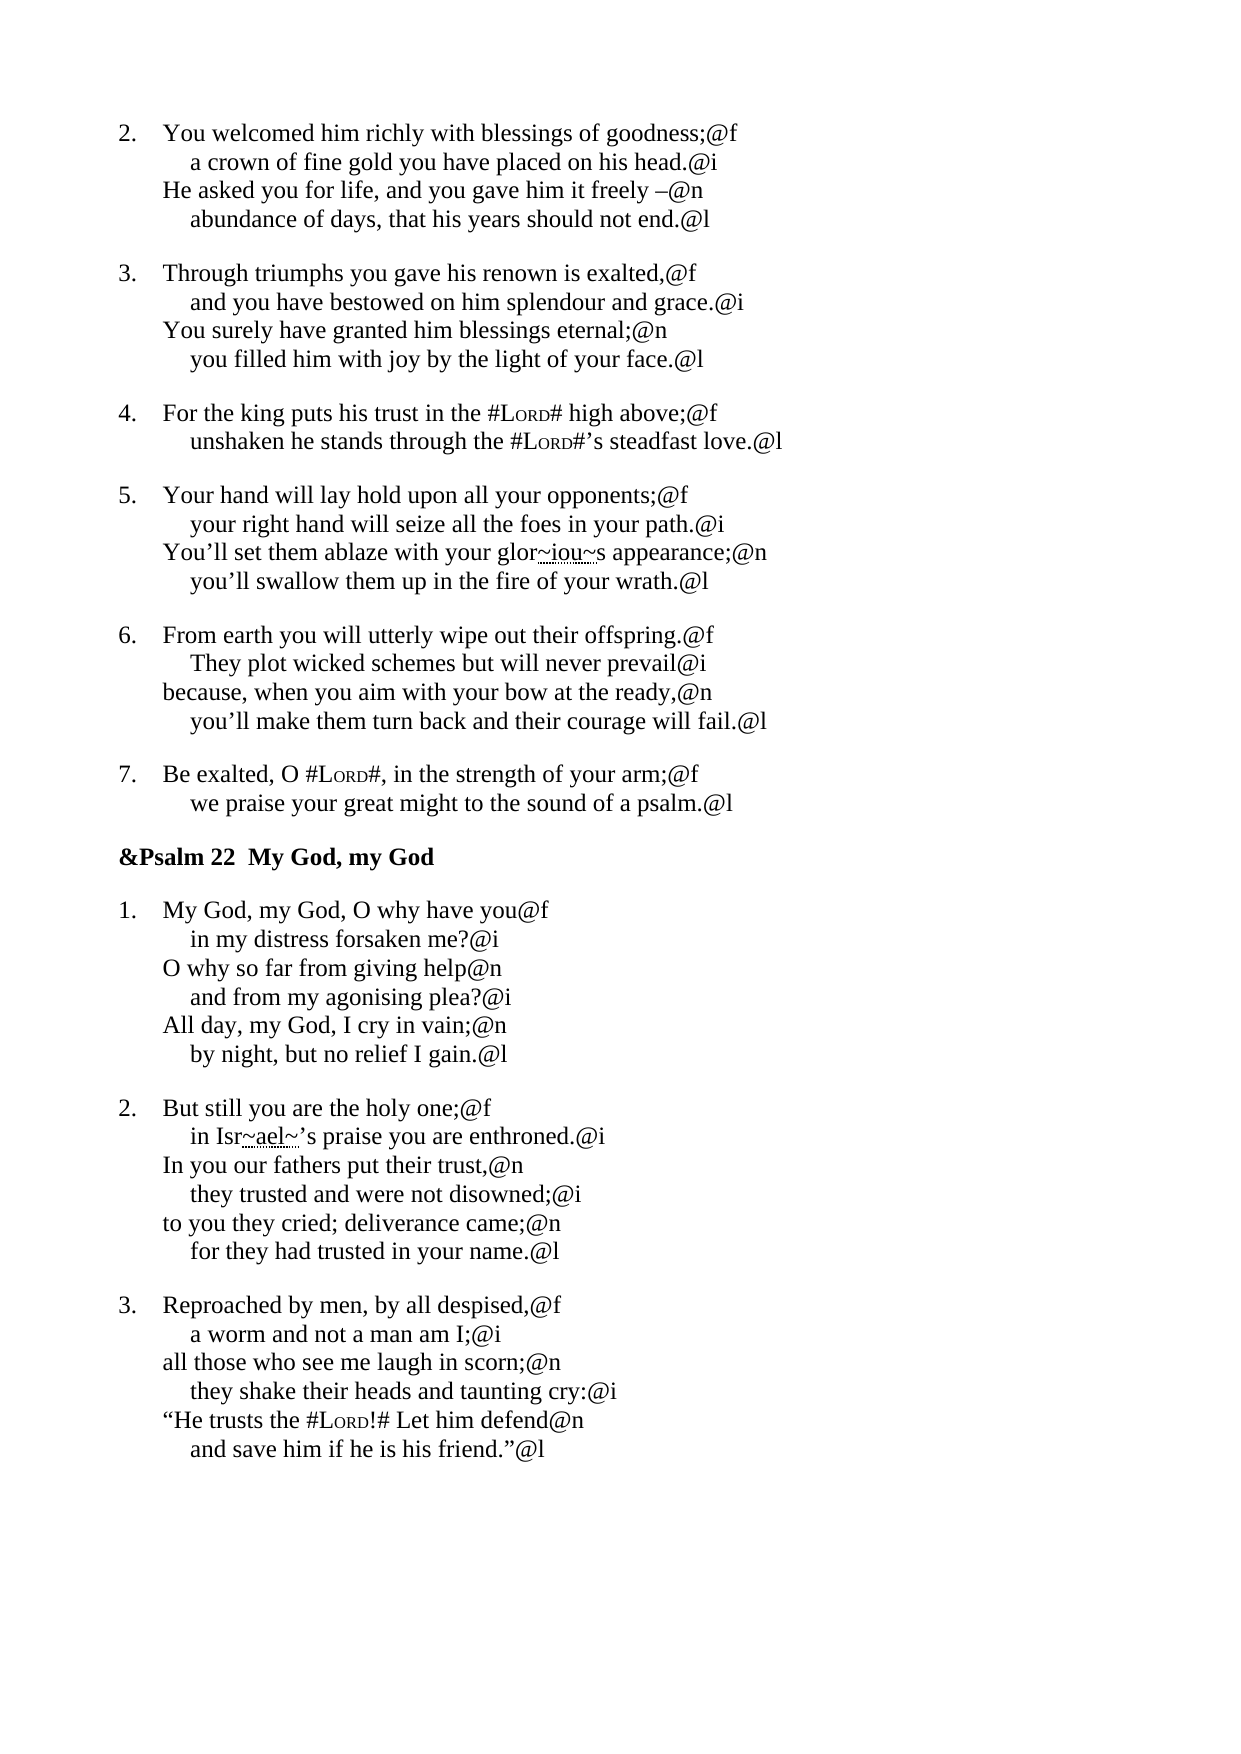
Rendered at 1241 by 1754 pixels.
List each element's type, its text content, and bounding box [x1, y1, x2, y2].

text for they had trusted in your name.@l [171, 1236, 1122, 1265]
text we praise your great might to the sound of a psalm.@l [171, 788, 1122, 817]
subtitle &Psalm 22 My God, my God [118, 842, 1122, 871]
text by night, but no relief I gain.@l [171, 1039, 1122, 1068]
text 1. My God, my God, O why have you@f [118, 895, 1122, 924]
text to you they cried; deliverance came;@n [162, 1208, 1122, 1236]
text you filled him with joy by the light of your face.@l [171, 344, 1122, 373]
text You surely have granted him blessings eternal;@n [162, 315, 1122, 344]
text 6. From earth you will utterly wipe out their offspring.@f [118, 620, 1122, 648]
text 4. For the king puts his trust in the #Lord# high above;@f [118, 398, 1122, 426]
text they shake their heads and taunting cry:@i [171, 1376, 1122, 1405]
text and from my agonising plea?@i [171, 982, 1122, 1010]
text You’ll set them ablaze with your glor~iou~s appearance;@n [162, 537, 1122, 566]
text 3. Reproached by men, by all despised,@f [118, 1290, 1122, 1319]
text and you have bestowed on him splendour and grace.@i [171, 287, 1122, 315]
text because, when you aim with your bow at the ready,@n [162, 677, 1122, 706]
text abundance of days, that his years should not end.@l [171, 204, 1122, 233]
text All day, my God, I cry in vain;@n [162, 1010, 1122, 1039]
text He asked you for life, and you gave him it freely –@n [162, 176, 1122, 204]
text 2. You welcomed him richly with blessings of goodness;@f [118, 118, 1122, 147]
text all those who see me laugh in scorn;@n [162, 1347, 1122, 1376]
text O why so far from giving help@n [162, 953, 1122, 982]
text “He trusts the #Lord!# Let him defend@n [162, 1405, 1122, 1434]
text In you our fathers put their trust,@n [162, 1150, 1122, 1179]
text in my distress forsaken me?@i [171, 924, 1122, 953]
text 7. Be exalted, O #Lord#, in the strength of your arm;@f [118, 759, 1122, 788]
text your right hand will seize all the foes in your path.@i [171, 509, 1122, 537]
text a worm and not a man am I;@i [171, 1319, 1122, 1347]
text and save him if he is his friend.”@l [171, 1434, 1122, 1462]
text 3. Through triumphs you gave his renown is exalted,@f [118, 258, 1122, 287]
text they trusted and were not disowned;@i [171, 1179, 1122, 1208]
text They plot wicked schemes but will never prevail@i [171, 648, 1122, 677]
text unshaken he stands through the #Lord#’s steadfast love.@l [171, 426, 1122, 455]
text 2. But still you are the holy one;@f [118, 1093, 1122, 1121]
text a crown of fine gold you have placed on his head.@i [171, 147, 1122, 176]
text you’ll swallow them up in the fire of your wrath.@l [171, 566, 1122, 595]
text you’ll make them turn back and their courage will fail.@l [171, 706, 1122, 735]
text 5. Your hand will lay hold upon all your opponents;@f [118, 480, 1122, 509]
text in Isr~ael~’s praise you are enthroned.@i [171, 1121, 1122, 1150]
